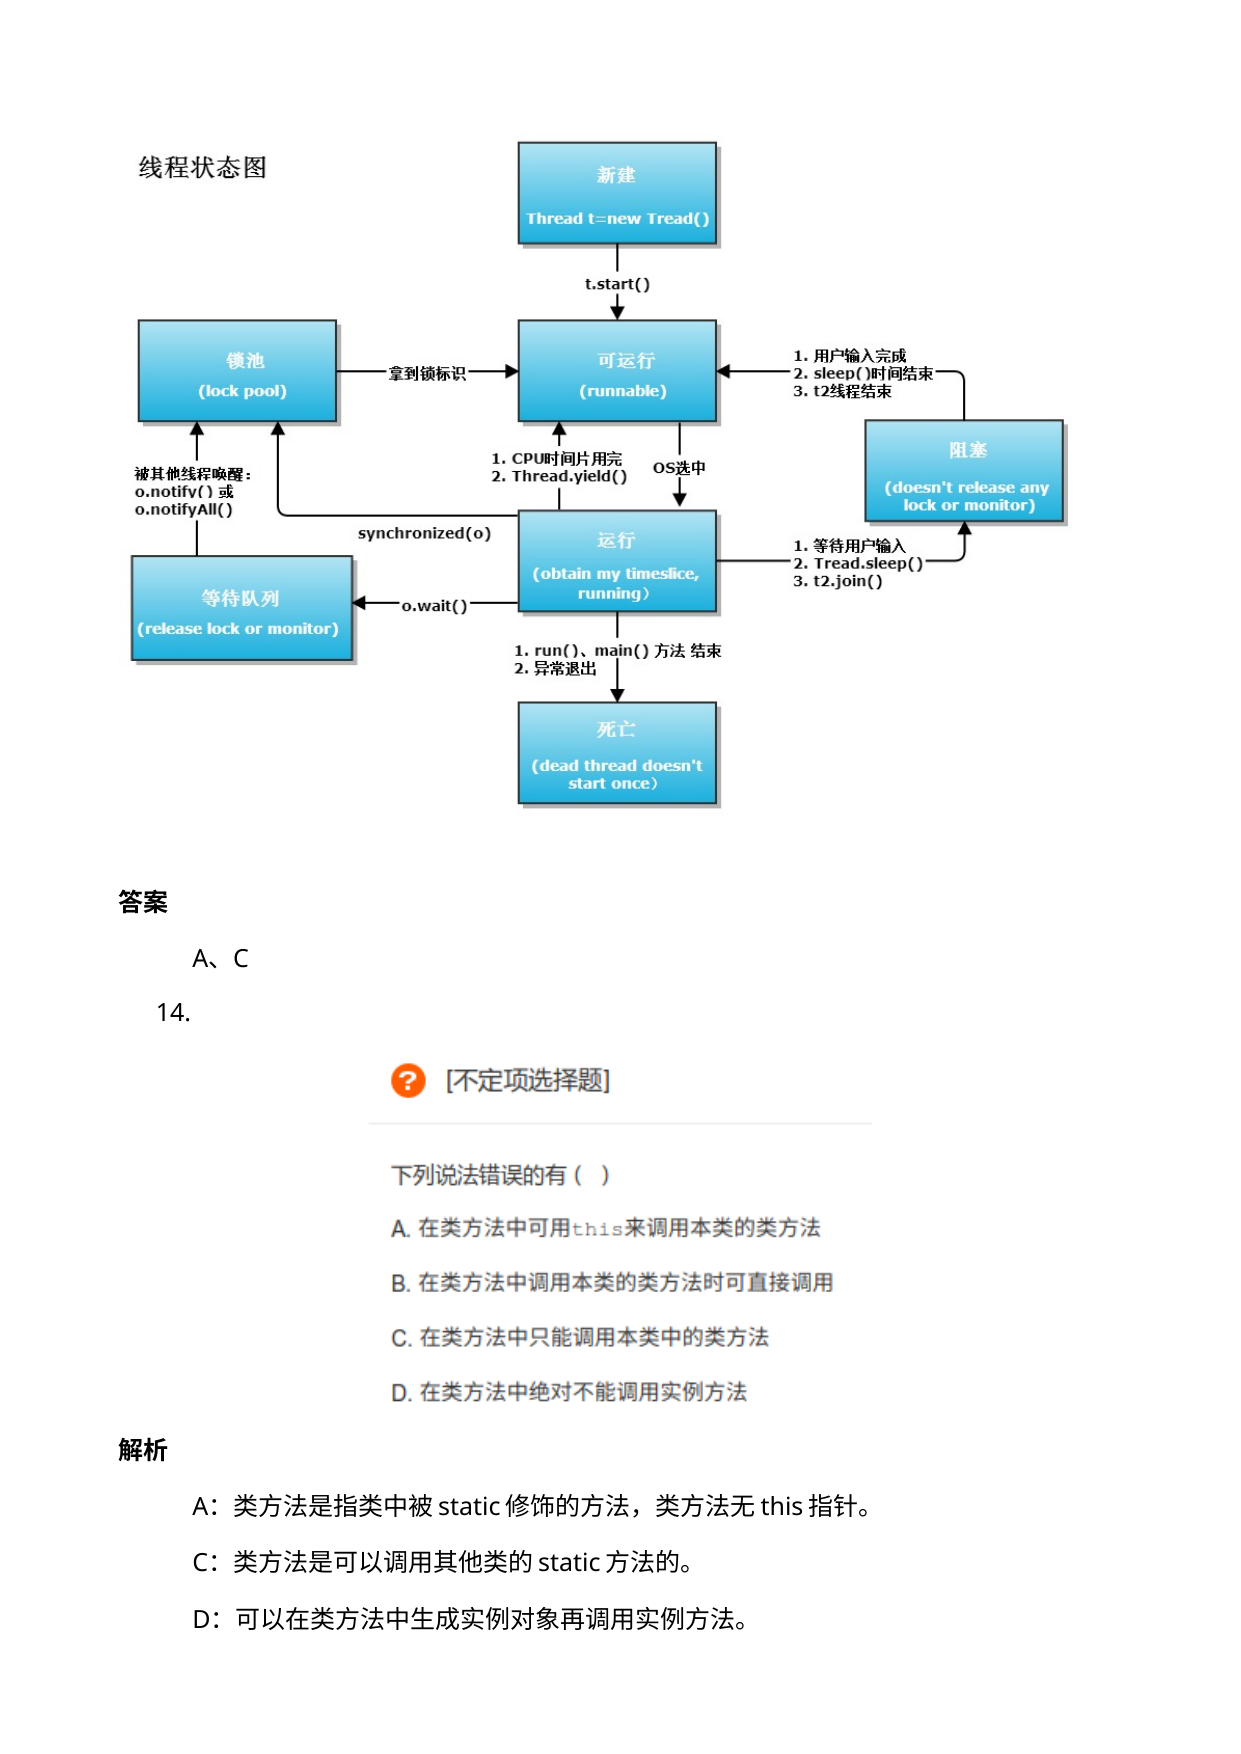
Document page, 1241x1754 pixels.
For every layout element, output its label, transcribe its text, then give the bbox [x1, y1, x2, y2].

text A、C [118, 938, 1122, 975]
text 答案 [118, 882, 1122, 918]
picture [118, 118, 1123, 824]
picture [368, 1048, 872, 1425]
text D：可以在类方法中生成实例对象再调用实例方法。 [118, 1599, 1122, 1635]
text C：类方法是可以调用其他类的static方法的。 [118, 1543, 1122, 1579]
text 解析 [118, 1048, 1122, 1467]
text A：类方法是指类中被static修饰的方法，类方法无this指针。 [118, 1487, 1122, 1523]
